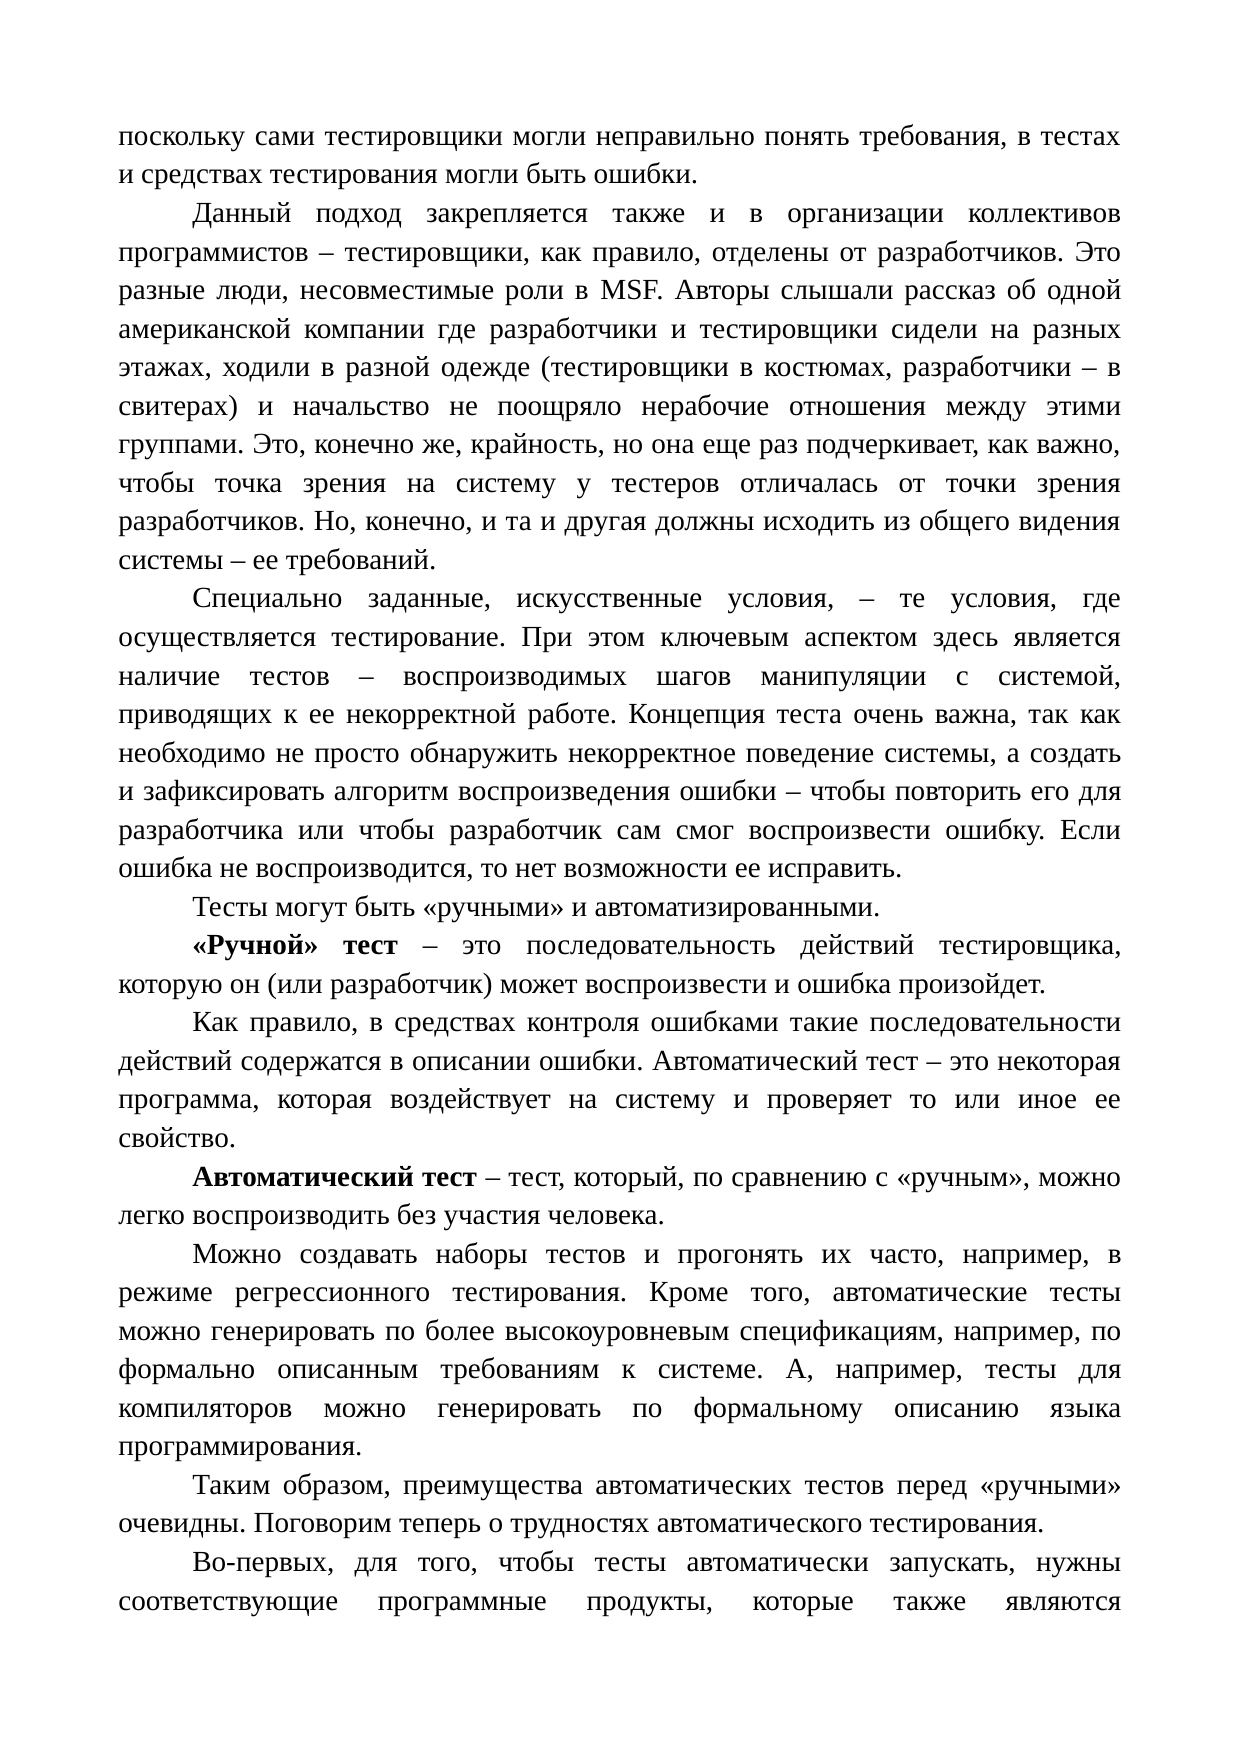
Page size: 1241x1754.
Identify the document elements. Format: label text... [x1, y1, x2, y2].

text Автоматический тест – тест, который, по сравнению с «ручным», можно легко воспроизводить без участия человека. [118, 1159, 1122, 1231]
text «Ручной» тест – это последовательность действий тестировщика, которую он (или разработчик) может воспроизвести и ошибка произойдет. [118, 927, 1122, 999]
text Специально заданные, искусственные условия, – те условия, где осуществляется тестирование. При этом ключевым аспектом здесь является наличие тестов – воспроизводимых шагов манипуляции с системой, приводящих к ее некорректной работе. Концепция теста очень важна, так как необходимо не просто обнаружить некорректное поведение системы, а создать и зафиксировать алгоритм воспроизведения ошибки – чтобы повторить его для разработчика или чтобы разработчик сам смог воспроизвести ошибку. Если ошибка не воспроизводится, то нет возможности ее исправить. [118, 581, 1122, 884]
text Во-первых, для того, чтобы тесты автоматически запускать, нужны соответствующие программные продукты, которые также являются [118, 1544, 1122, 1616]
text Данный подход закрепляется также и в организации коллективов программистов – тестировщики, как правило, отделены от разработчиков. Это разные люди, несовместимые роли в MSF. Авторы слышали рассказ об одной американской компании где разработчики и тестировщики сидели на разных этажах, ходили в разной одежде (тестировщики в костюмах, разработчики – в свитерах) и начальство не поощряло нерабочие отношения между этими группами. Это, конечно же, крайность, но она еще раз подчеркивает, как важно, чтобы точка зрения на систему у тестеров отличалась от точки зрения разработчиков. Но, конечно, и та и другая должны исходить из общего видения системы – ее требований. [118, 195, 1122, 576]
text Таким образом, преимущества автоматических тестов перед «ручными» очевидны. Поговорим теперь о трудностях автоматического тестирования. [118, 1467, 1122, 1539]
text Можно создавать наборы тестов и прогонять их часто, например, в режиме регрессионного тестирования. Кроме того, автоматические тесты можно генерировать по более высокоуровневым спецификациям, например, по формально описанным требованиям к системе. А, например, тесты для компиляторов можно генерировать по формальному описанию языка программирования. [118, 1236, 1122, 1462]
text Как правило, в средствах контроля ошибками такие последовательности действий содержатся в описании ошибки. Автоматический тест – это некоторая программа, которая воздействует на систему и проверяет то или иное ее свойство. [118, 1004, 1122, 1154]
text Тесты могут быть «ручными» и автоматизированными. [118, 889, 1122, 922]
text поскольку сами тестировщики могли неправильно понять требования, в тестах и средствах тестирования могли быть ошибки. [118, 118, 1122, 190]
